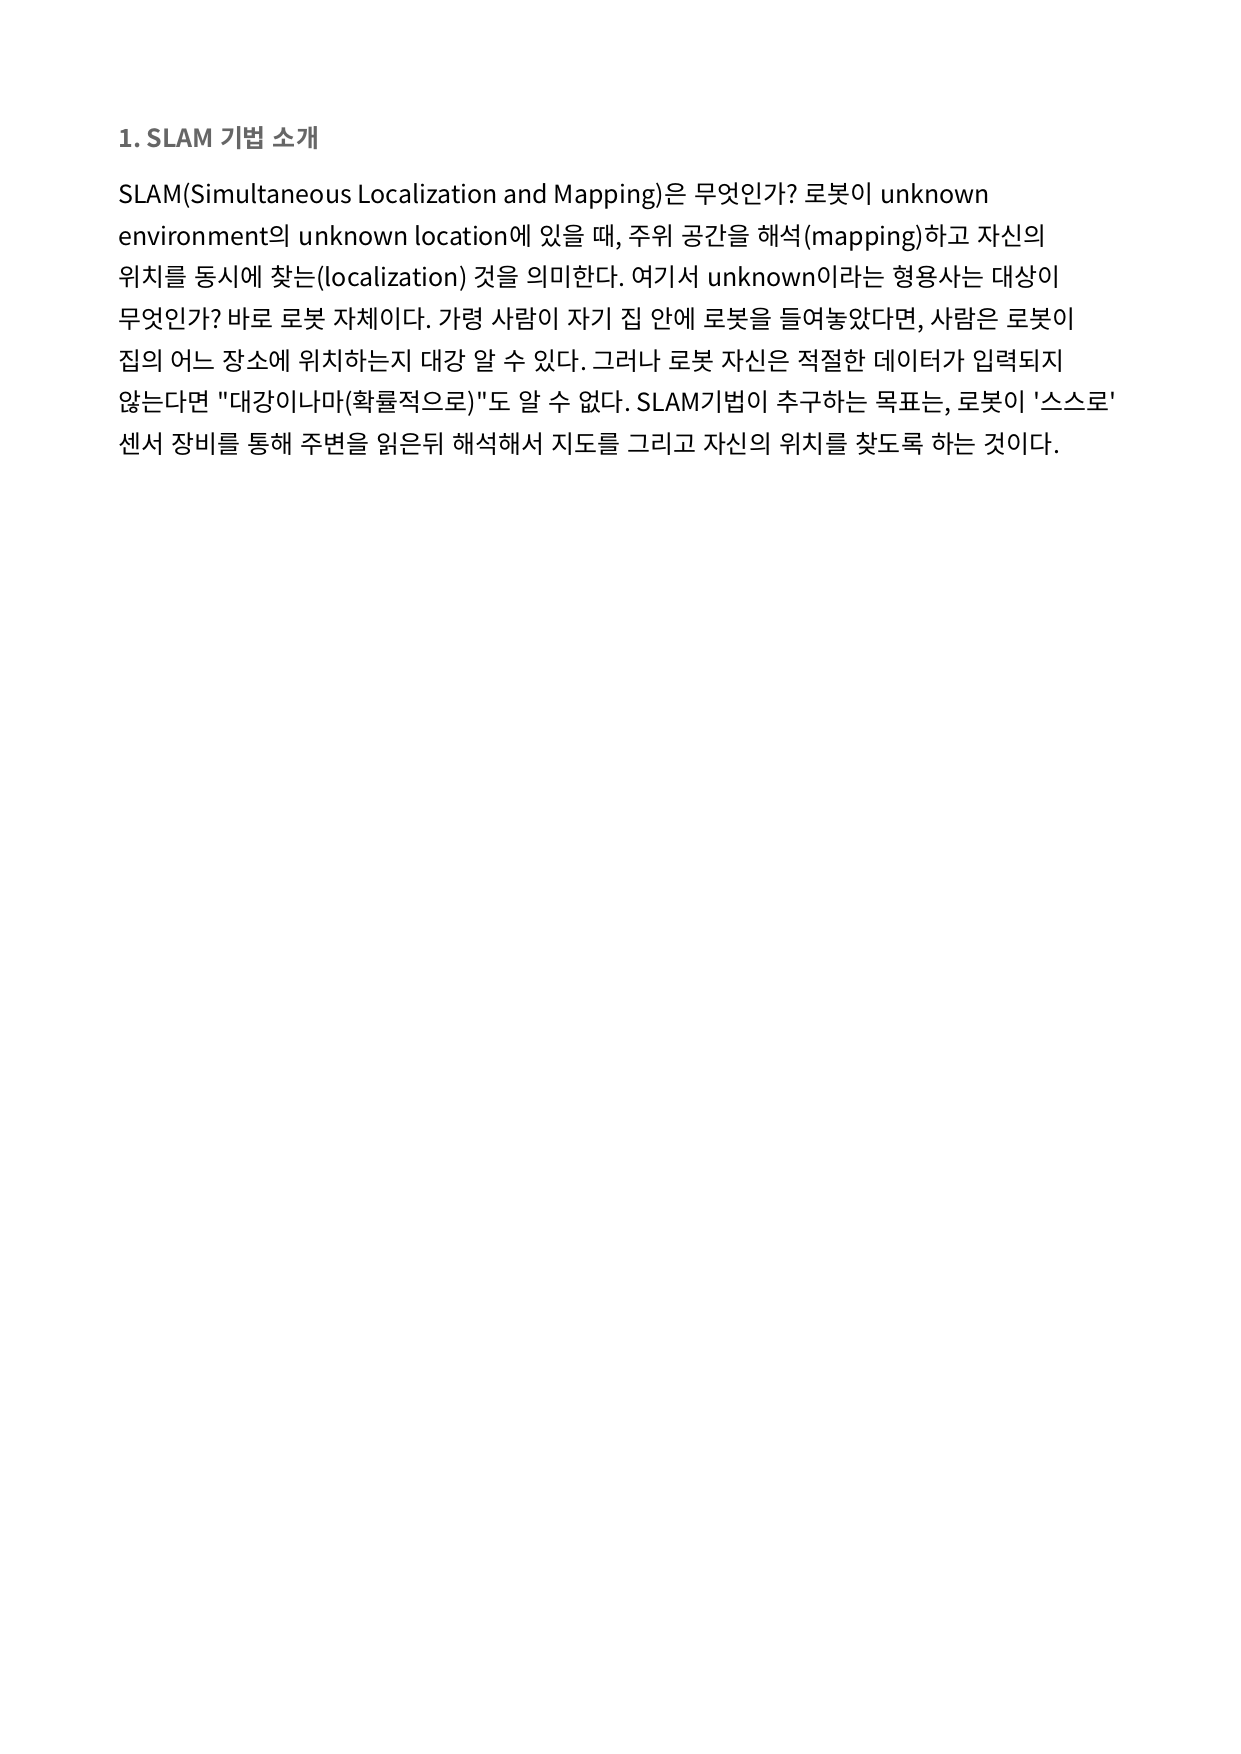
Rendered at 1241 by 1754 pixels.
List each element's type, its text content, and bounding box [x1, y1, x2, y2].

text SLAM(Simultaneous Localization and Mapping)은 무엇인가? 로봇이 unknown environment의 unknown location에 있을 때, 주위 공간을 해석(mapping)하고 자신의 위치를 동시에 찾는(localization) 것을 의미한다. 여기서 unknown이라는 형용사는 대상이 무엇인가? 바로 로봇 자체이다. 가령 사람이 자기 집 안에 로봇을 들여놓았다면, 사람은 로봇이 집의 어느 장소에 위치하는지 대강 알 수 있다. 그러나 로봇 자신은 적절한 데이터가 입력되지 않는다면 "대강이나마(확률적으로)"도 알 수 없다. SLAM기법이 추구하는 목표는, 로봇이 '스스로' 센서 장비를 통해 주변을 읽은뒤 해석해서 지도를 그리고 자신의 위치를 찾도록 하는 것이다. [118, 174, 1122, 461]
text 1. SLAM 기법 소개 [118, 118, 1122, 154]
